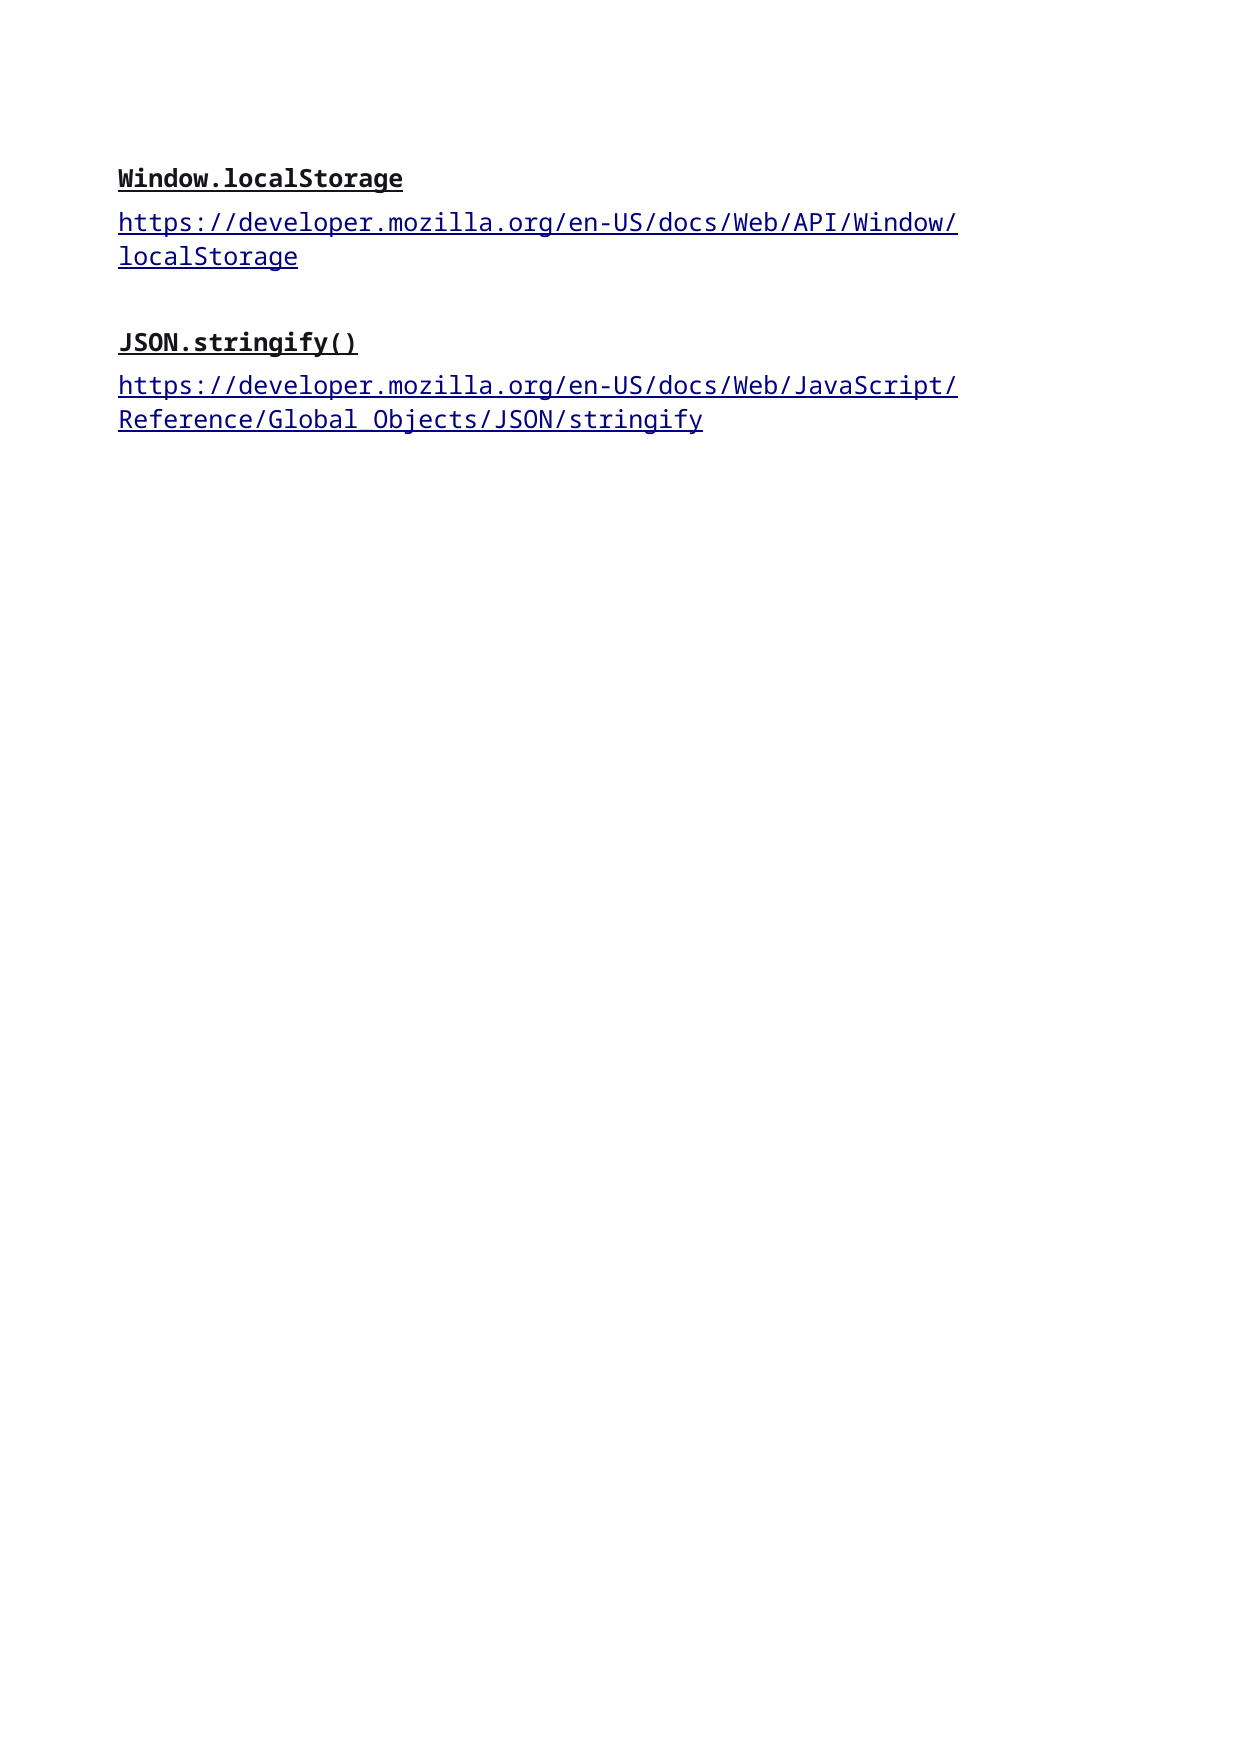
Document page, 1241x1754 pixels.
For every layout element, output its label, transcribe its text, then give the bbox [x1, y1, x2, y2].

text https://developer.mozilla.org/en-US/docs/Web/JavaScript/Reference/Global_Objects/JSON/stringify [118, 367, 1122, 435]
subtitle Window.localStorage [118, 161, 1122, 195]
subtitle JSON.stringify() [118, 324, 1122, 358]
text https://developer.mozilla.org/en-US/docs/Web/API/Window/localStorage [118, 204, 1122, 272]
